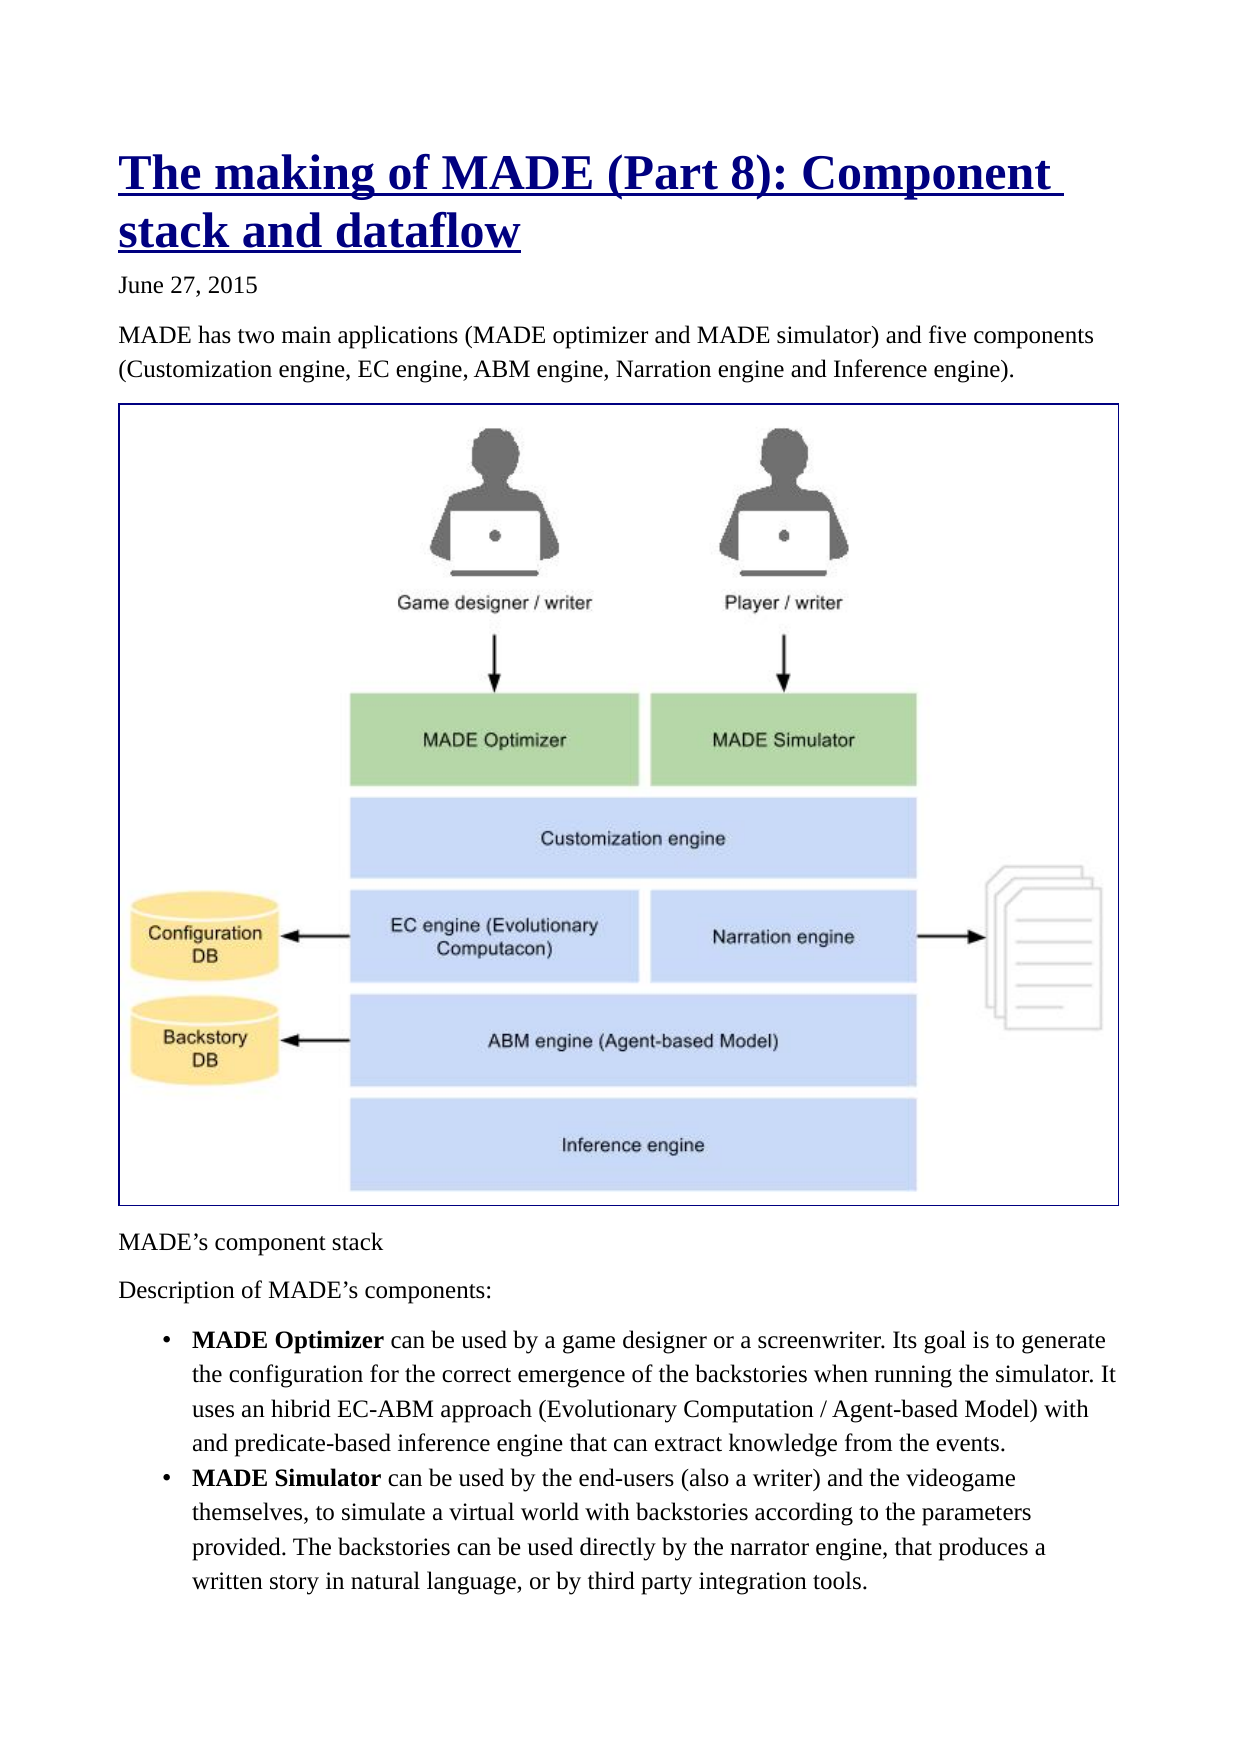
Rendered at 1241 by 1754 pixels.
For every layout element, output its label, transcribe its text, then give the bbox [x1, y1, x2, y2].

list MADE Optimizer can be used by a game designer or a screenwriter. Its goal is to generate the configuration for the correct emergence of the backstories when running the simulator. It uses an hibrid EC-ABM approach (Evolutionary Computation / Agent-based Model) with and predicate-based inference engine that can extract knowledge from the events. [162, 1325, 1122, 1457]
list MADE Simulator can be used by the end-users (also a writer) and the videogame themselves, to simulate a virtual world with backstories according to the parameters provided. The backstories can be used directly by the narrator engine, that produces a written story in natural language, or by third party integration tools. [162, 1463, 1122, 1595]
picture [120, 405, 1118, 1205]
text Description of MADE’s components: [118, 1276, 1122, 1304]
text June 27, 2015 [118, 271, 1122, 299]
subtitle The making of MADE (Part 8): Component stack and dataflow [118, 143, 1122, 258]
text MADE has two main applications (MADE optimizer and MADE simulator) and five components (Customization engine, EC engine, ABM engine, Narration engine and Inference engine). [118, 320, 1122, 383]
text MADE’s component stack [118, 1227, 1122, 1255]
